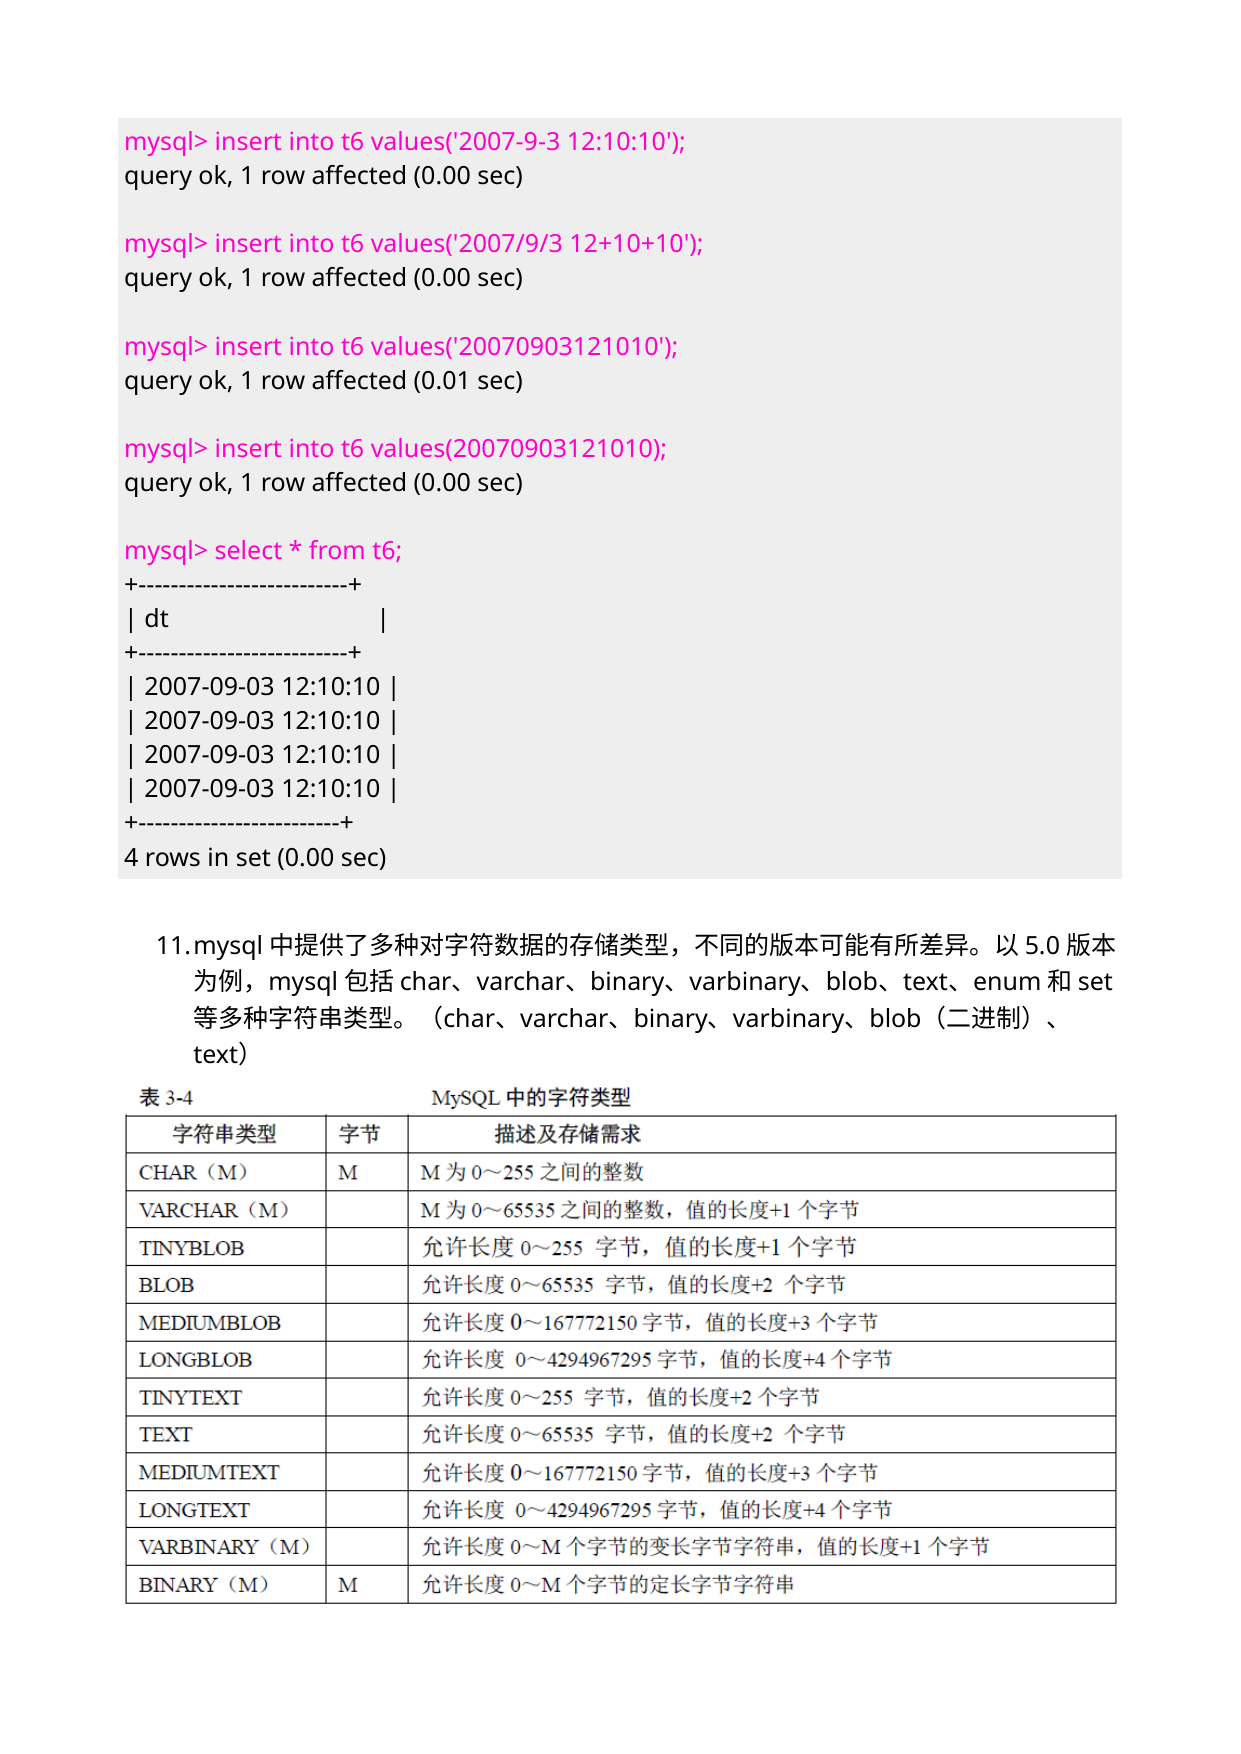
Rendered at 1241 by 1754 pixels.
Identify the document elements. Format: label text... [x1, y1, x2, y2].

table_header mysql> insert into t6 values('2007-9-3 12:10:10'); query ok, 1 row affected (0.00 sec) mysql> insert into t6 values('2007/9/3 12+10+10'); query ok, 1 row affected (0.00 sec) mysql> insert into t6 values('20070903121010'); query ok, 1 row affected (0.01 sec) mysql> insert into t6 values(20070903121010); query ok, 1 row affected (0.00 sec) mysql> select * from t6; +--------------------------+ | dt | +--------------------------+ | 2007-09-03 12:10:10 | | 2007-09-03 12:10:10 | | 2007-09-03 12:10:10 | | 2007-09-03 12:10:10 | +-------------------------+ 4 rows in set (0.00 sec) [118, 118, 1122, 879]
picture [118, 1083, 1123, 1606]
list mysql 中提供了多种对字符数据的存储类型，不同的版本可能有所差异。以5.0 版本为例，mysql 包括char、varchar、binary、varbinary、blob、text、enum 和set 等多种字符串类型。（char、varchar、binary、varbinary、blob（二进制）、text） [156, 926, 1122, 1071]
